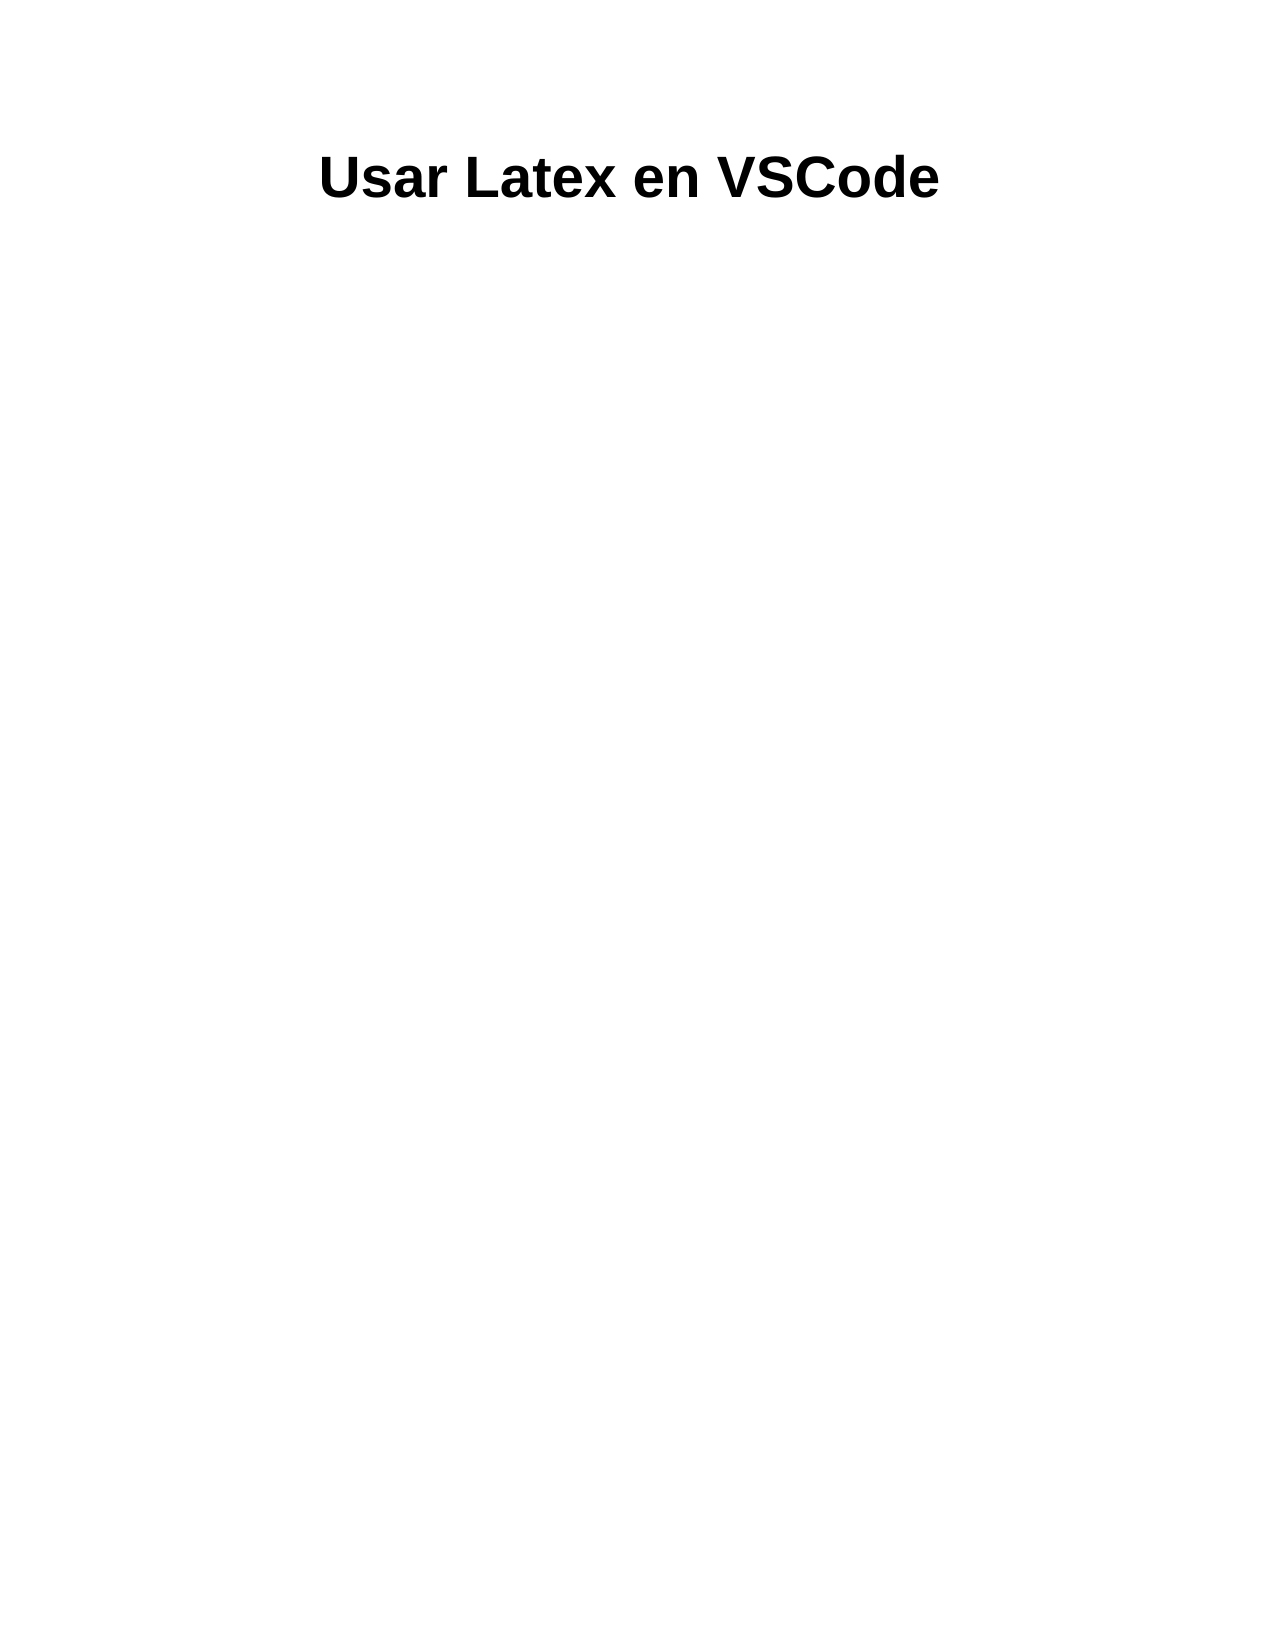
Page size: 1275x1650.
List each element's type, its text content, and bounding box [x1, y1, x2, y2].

title Usar Latex en VSCode [118, 143, 1157, 210]
